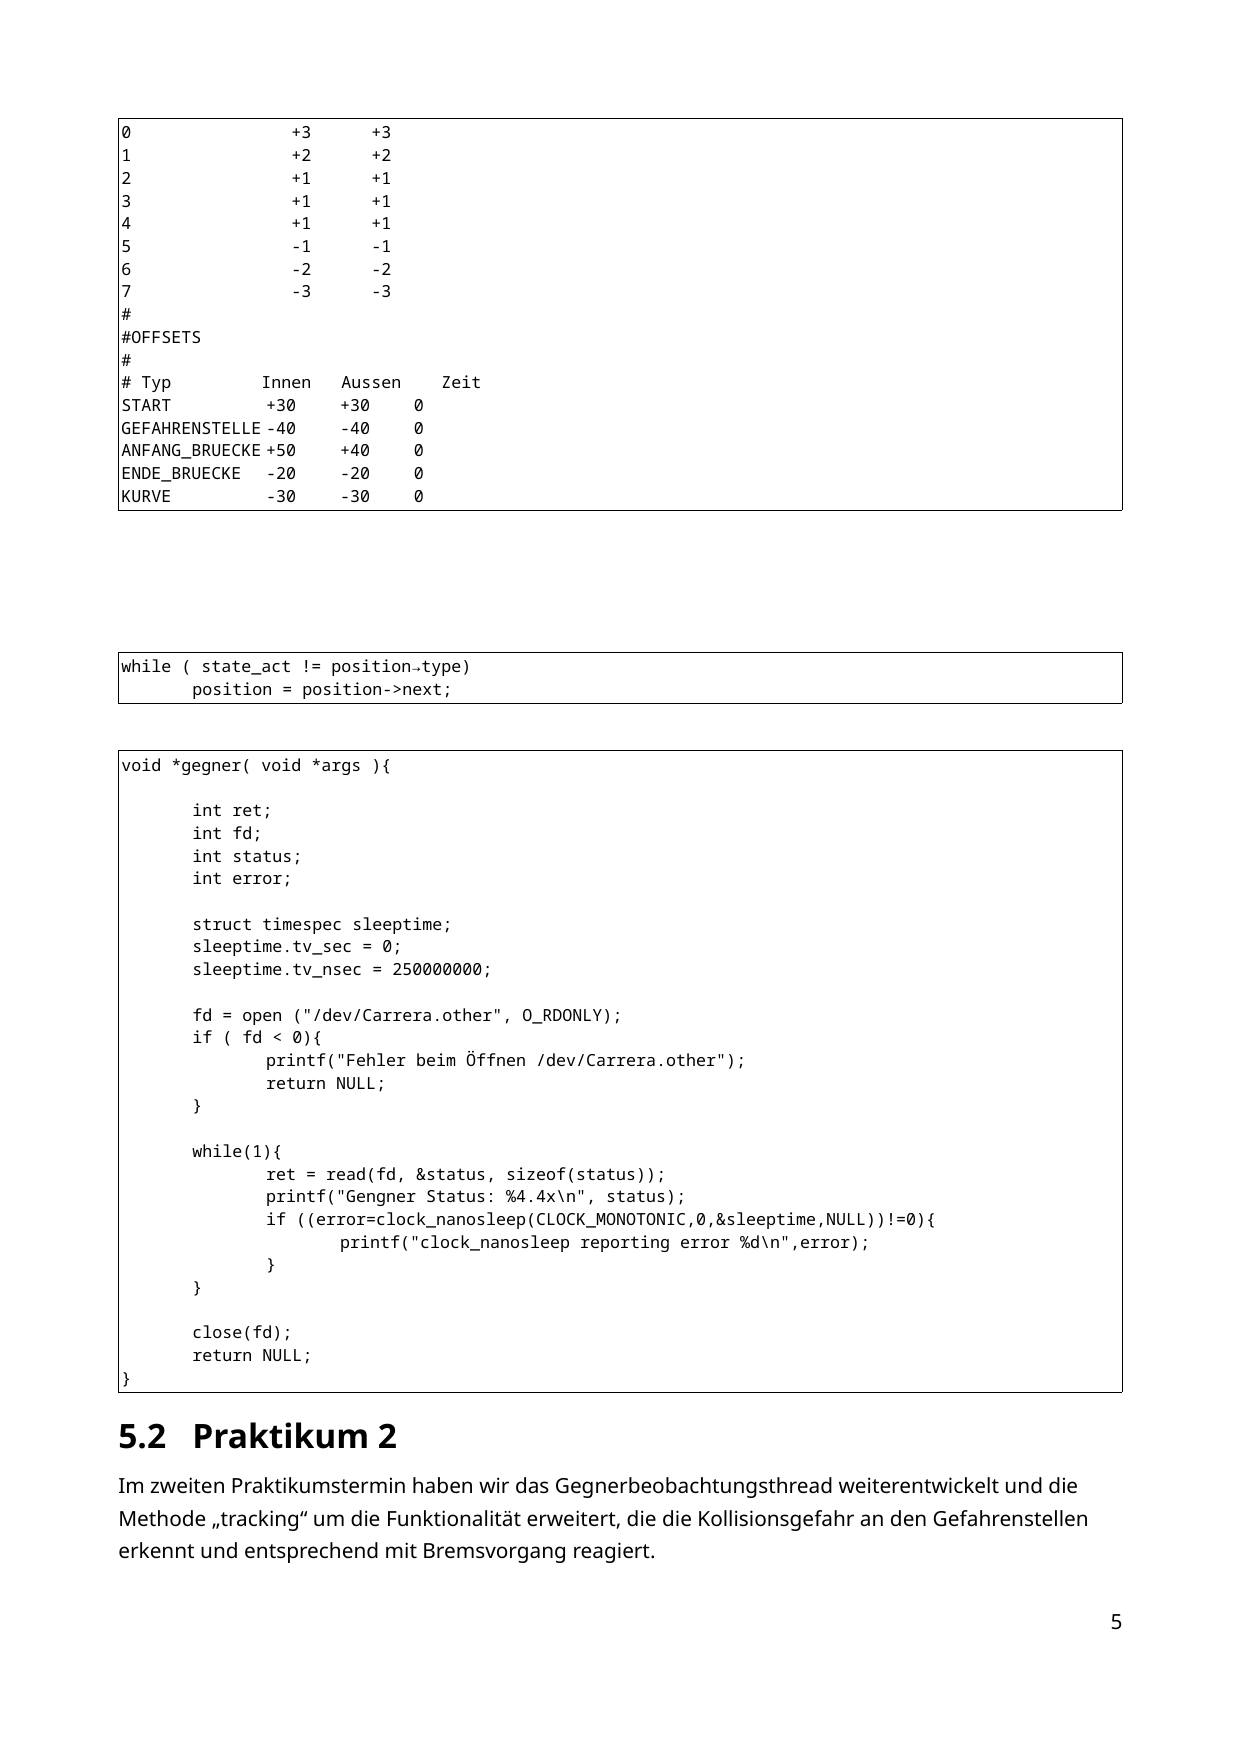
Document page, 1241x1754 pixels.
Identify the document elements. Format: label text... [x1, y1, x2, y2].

text printf("Fehler beim Öffnen /dev/Carrera.other"); [119, 1046, 1122, 1068]
text 2 +1 +1 [119, 163, 1122, 186]
text printf("Gengner Status: %4.4x\n", status); [119, 1182, 1122, 1204]
text START +30 +30 0 [119, 391, 1122, 413]
text int error; [119, 864, 1122, 890]
text #OFFSETS [119, 322, 1122, 345]
text } [119, 1091, 1122, 1117]
text int status; [119, 841, 1122, 864]
text sleeptime.tv_sec = 0; [119, 932, 1122, 955]
text } [119, 1363, 1122, 1392]
text } [119, 1250, 1122, 1273]
text if ( fd < 0){ [119, 1023, 1122, 1046]
text # Typ Innen Aussen Zeit [119, 368, 1122, 391]
text # [119, 345, 1122, 368]
text while(1){ [119, 1136, 1122, 1159]
text int fd; [119, 818, 1122, 841]
text 1 +2 +2 [119, 141, 1122, 163]
text int ret; [119, 796, 1122, 818]
subtitle Praktikum 2 [118, 1413, 1122, 1459]
text ANFANG_BRUECKE +50 +40 0 [119, 436, 1122, 459]
text } [119, 1273, 1122, 1298]
text 4 +1 +1 [119, 209, 1122, 232]
text GEFAHRENSTELLE -40 -40 0 [119, 413, 1122, 436]
text 0 +3 +3 [119, 119, 1122, 141]
text Im zweiten Praktikumstermin haben wir das Gegnerbeobachtungsthread weiterentwickelt und die Methode „tracking“ um die Funktionalität erweitert, die die Kollisionsgefahr an den Gefahrenstellen erkennt und entsprechend mit Bremsvorgang reagiert. [118, 1471, 1122, 1565]
text ENDE_BRUECKE -20 -20 0 [119, 459, 1122, 481]
text close(fd); [119, 1318, 1122, 1341]
text return NULL; [119, 1341, 1122, 1363]
text if ((error=clock_nanosleep(CLOCK_MONOTONIC,0,&sleeptime,NULL))!=0){ [119, 1204, 1122, 1227]
text printf("clock_nanosleep reporting error %d\n",error); [119, 1227, 1122, 1250]
text 7 -3 -3 [119, 277, 1122, 300]
text fd = open ("/dev/Carrera.other", O_RDONLY); [119, 1000, 1122, 1023]
text # [119, 300, 1122, 322]
text sleeptime.tv_nsec = 250000000; [119, 955, 1122, 981]
text struct timespec sleeptime; [119, 909, 1122, 932]
text while ( state_act != position→type) position = position->next; [119, 653, 1122, 703]
text KURVE -30 -30 0 [119, 481, 1122, 510]
text return NULL; [119, 1068, 1122, 1091]
text 5 -1 -1 [119, 232, 1122, 254]
text 3 +1 +1 [119, 186, 1122, 209]
text void *gegner( void *args ){ [119, 751, 1122, 776]
text 6 -2 -2 [119, 254, 1122, 277]
text ret = read(fd, &status, sizeof(status)); [119, 1159, 1122, 1182]
